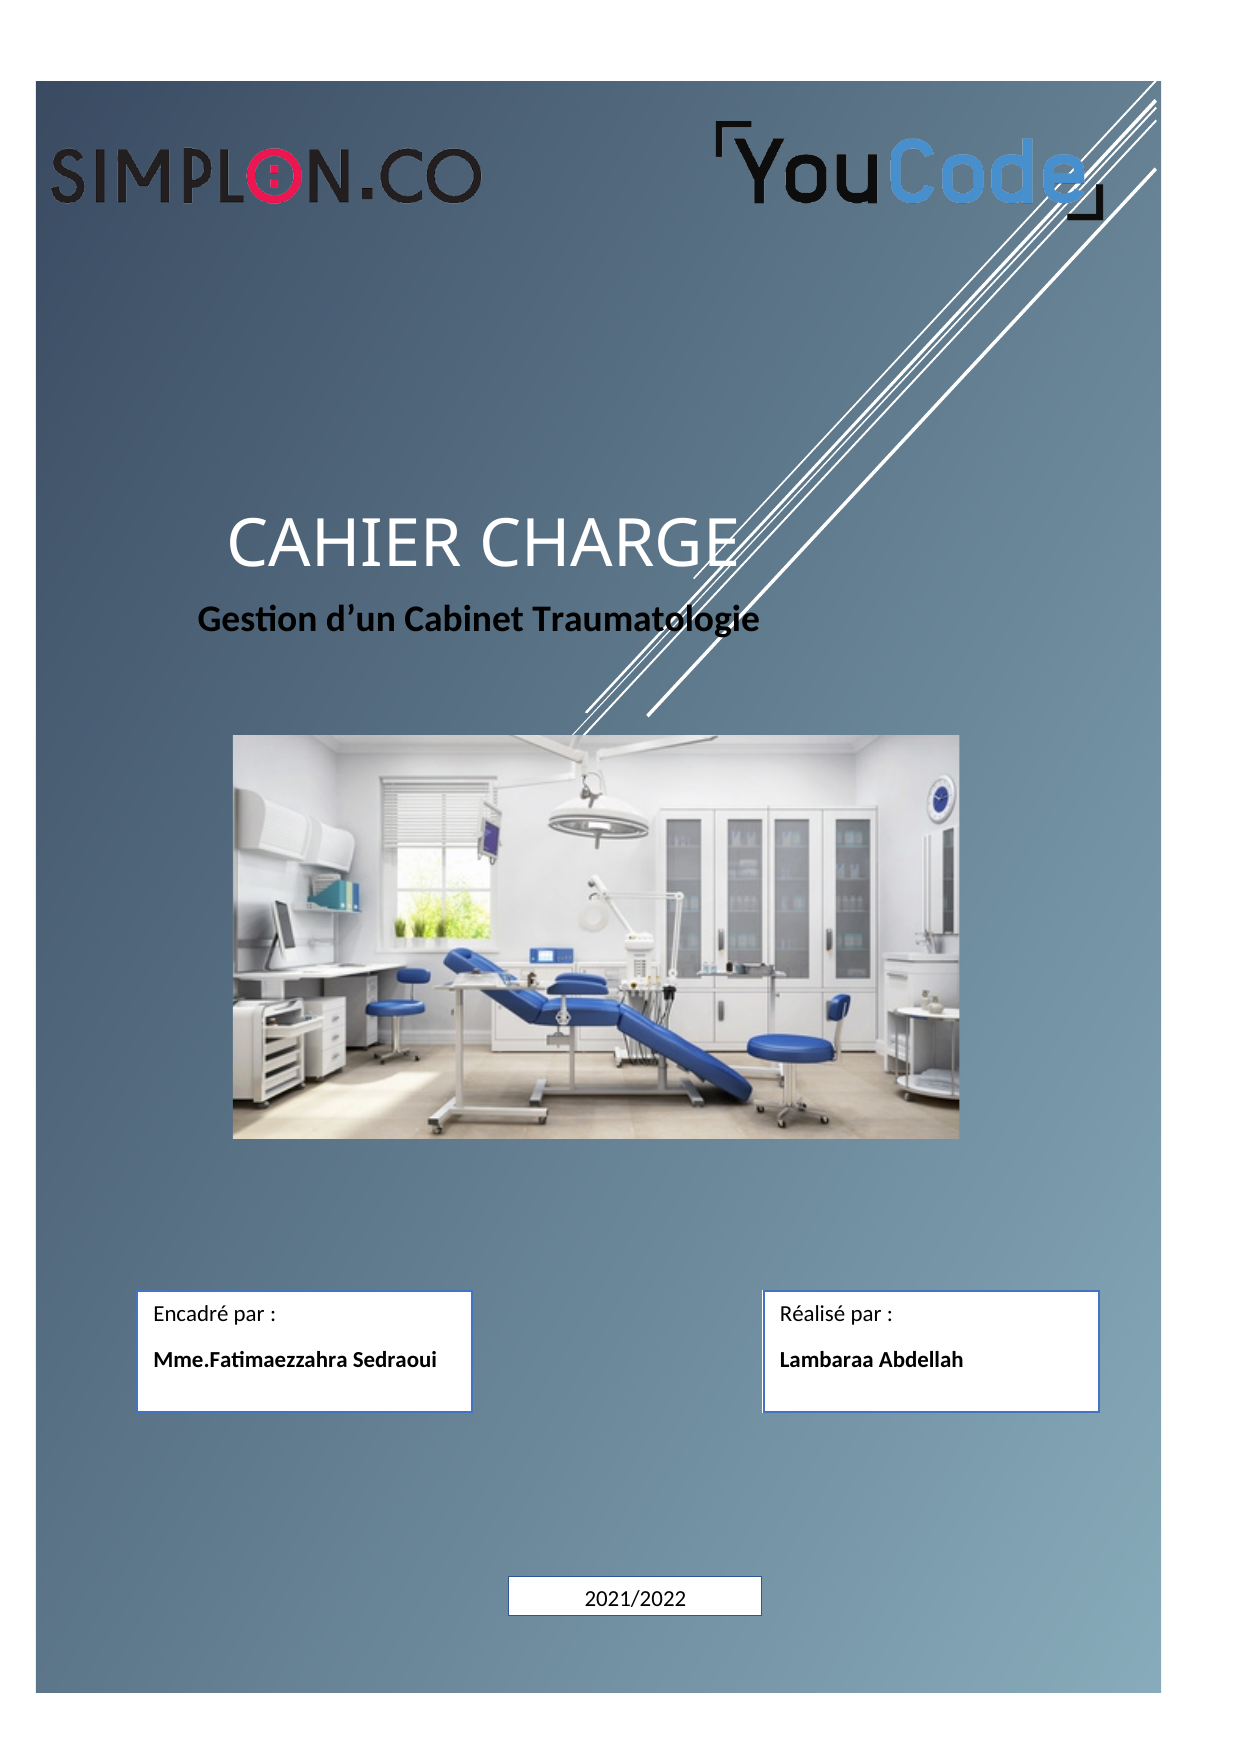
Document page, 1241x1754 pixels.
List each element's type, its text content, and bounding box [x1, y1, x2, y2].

text Encadré par : [153, 1299, 456, 1327]
text Mme.Fatimaezzahra Sedraoui [153, 1345, 456, 1373]
text Réalisé par : [779, 1299, 1083, 1327]
text 2021/2022 [524, 1584, 746, 1608]
text Lambaraa Abdellah [779, 1345, 1083, 1373]
